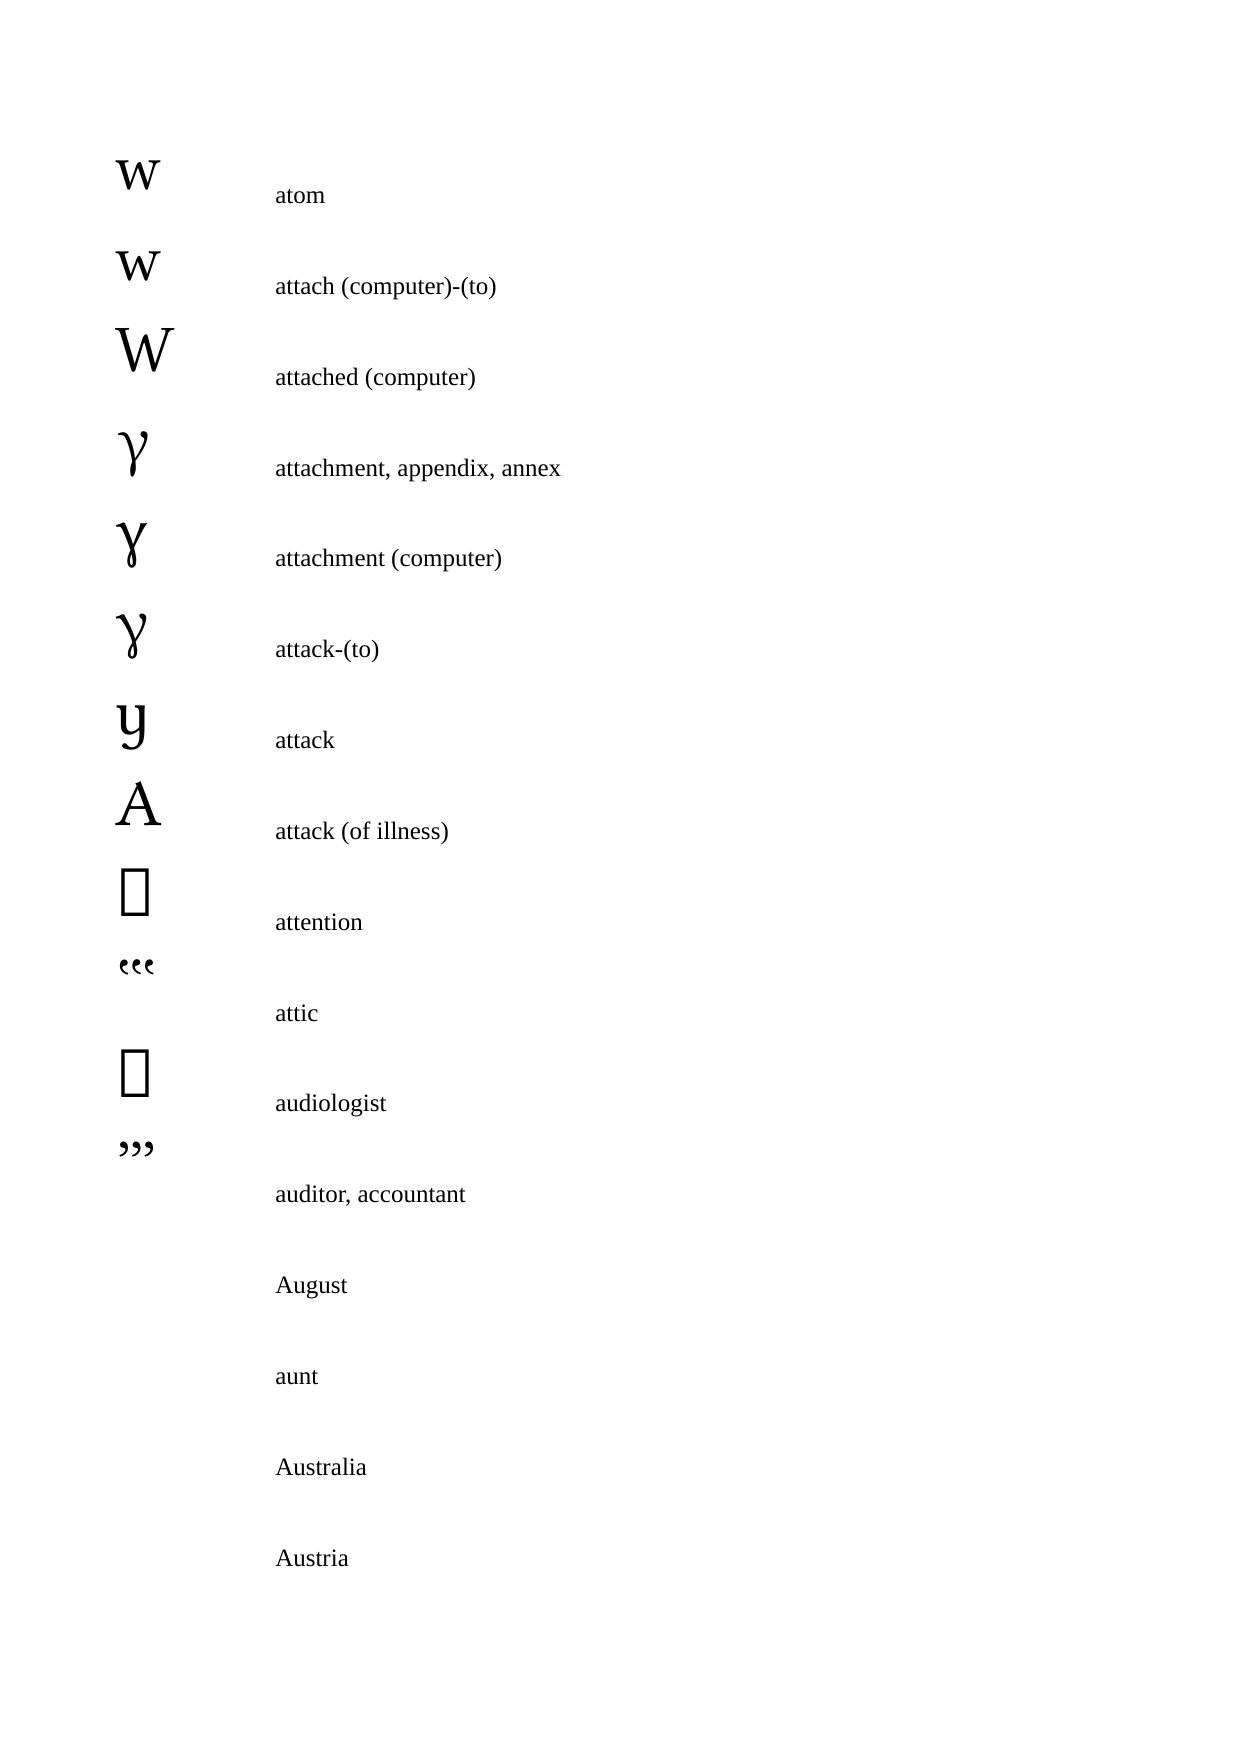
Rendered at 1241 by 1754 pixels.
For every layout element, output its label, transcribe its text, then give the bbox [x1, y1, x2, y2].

table_cell  [115, 572, 275, 663]
table_cell  [115, 1117, 275, 1208]
table_cell  [115, 1026, 275, 1117]
table_cell attack (of illness) [275, 754, 949, 845]
table_cell attached (computer) [275, 300, 949, 391]
table_cell  [115, 118, 275, 209]
table_cell Austria [275, 1481, 949, 1571]
table_cell atom [275, 118, 949, 209]
table_cell  [115, 936, 275, 1026]
table_cell  [115, 481, 275, 572]
table_cell attachment (computer) [275, 481, 949, 572]
table_cell attack-(to) [275, 572, 949, 663]
table_cell attachment, appendix, annex [275, 391, 949, 481]
table_cell audiologist [275, 1026, 949, 1117]
table_cell  [115, 754, 275, 845]
table_cell attic [275, 936, 949, 1026]
table_cell  [115, 845, 275, 936]
table_cell  [115, 1390, 275, 1481]
table_cell  [115, 1208, 275, 1299]
table_cell  [115, 1481, 275, 1571]
table_cell Australia [275, 1390, 949, 1481]
table_cell auditor, accountant [275, 1117, 949, 1208]
table_cell  [115, 1299, 275, 1390]
table_cell  [115, 391, 275, 481]
table_cell August [275, 1208, 949, 1299]
table_cell attack [275, 663, 949, 754]
table_cell  [115, 300, 275, 391]
table_cell  [115, 209, 275, 300]
table_cell attention [275, 845, 949, 936]
table_cell  [115, 663, 275, 754]
table_cell attach (computer)-(to) [275, 209, 949, 300]
table_cell aunt [275, 1299, 949, 1390]
